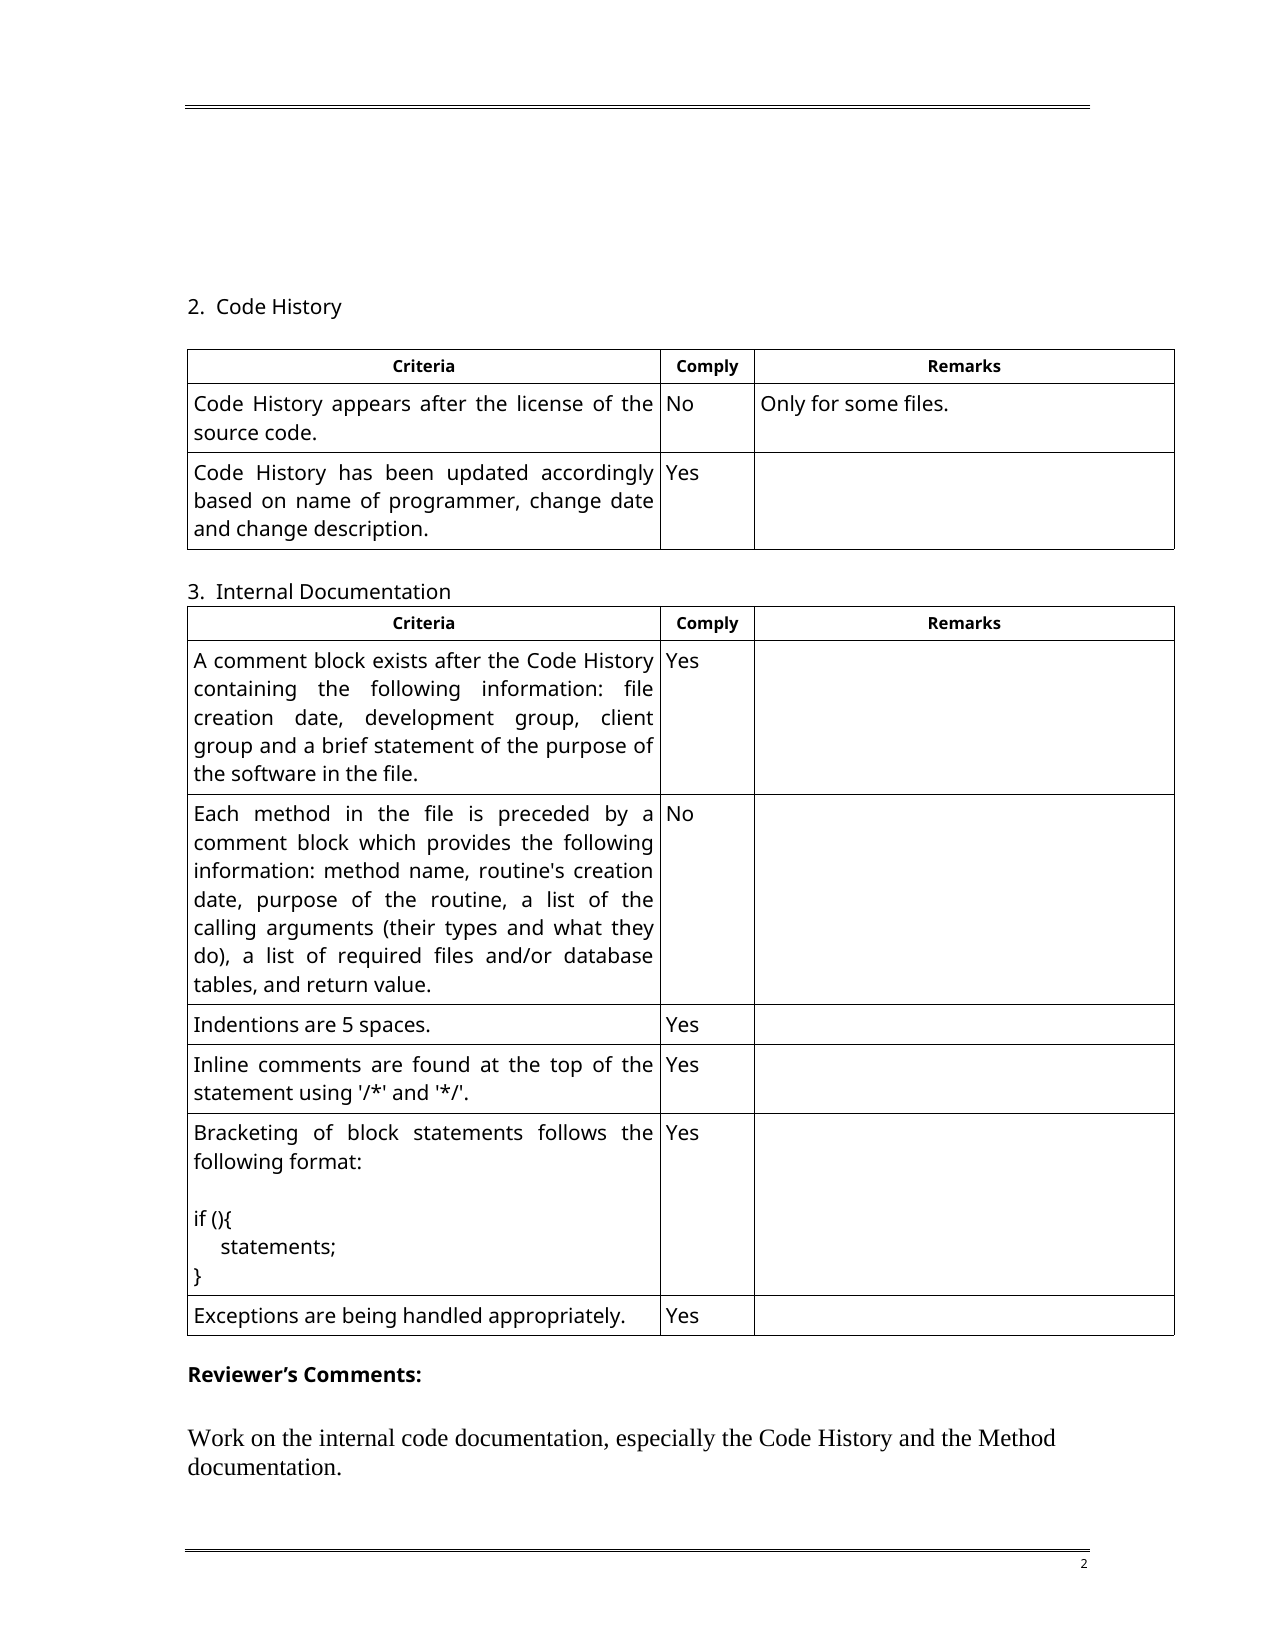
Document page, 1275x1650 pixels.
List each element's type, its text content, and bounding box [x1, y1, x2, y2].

table_cell Yes [661, 641, 754, 794]
table_cell [755, 1005, 1174, 1044]
table_cell Yes [661, 1114, 754, 1295]
table_header Remarks [755, 607, 1174, 640]
table_cell [755, 795, 1174, 1004]
table_cell No [661, 795, 754, 1004]
text 3. Internal Documentation [187, 577, 1087, 606]
table_cell Indentions are 5 spaces. [188, 1005, 660, 1044]
table_cell No [661, 384, 754, 452]
table_cell Only for some files. [755, 384, 1174, 452]
table_cell [755, 1045, 1174, 1113]
table_cell Code History has been updated accordingly based on name of programmer, change date and change description. [188, 453, 660, 549]
table_cell A comment block exists after the Code History containing the following information: file creation date, development group, client group and a brief statement of the purpose of the software in the file. [188, 641, 660, 794]
table_header Remarks [755, 350, 1174, 383]
table_cell Each method in the file is preceded by a comment block which provides the following information: method name, routine's creation date, purpose of the routine, a list of the calling arguments (their types and what they do), a list of required files and/or database tables, and return value. [188, 795, 660, 1004]
table_cell Exceptions are being handled appropriately. [188, 1296, 660, 1335]
text 2. Code History [187, 292, 1087, 321]
table_header Criteria [188, 607, 660, 640]
table_cell [755, 641, 1174, 794]
table_cell Yes [661, 1296, 754, 1335]
subtitle Reviewer’s Comments: [187, 1360, 1087, 1417]
table_cell Yes [661, 453, 754, 549]
table_cell [755, 1296, 1174, 1335]
table_cell Inline comments are found at the top of the statement using '/*' and '*/'. [188, 1045, 660, 1113]
table_header Comply [661, 607, 754, 640]
table_cell [755, 1114, 1174, 1295]
table_cell Yes [661, 1045, 754, 1113]
table_cell Code History appears after the license of the source code. [188, 384, 660, 452]
table_cell [755, 453, 1174, 549]
table_cell Bracketing of block statements follows the following format: if (){ statements; } [188, 1114, 660, 1295]
table_cell Yes [661, 1005, 754, 1044]
table_header Comply [661, 350, 754, 383]
text Work on the internal code documentation, especially the Code History and the Method documentation. [187, 1423, 1087, 1481]
table_header Criteria [188, 350, 660, 383]
